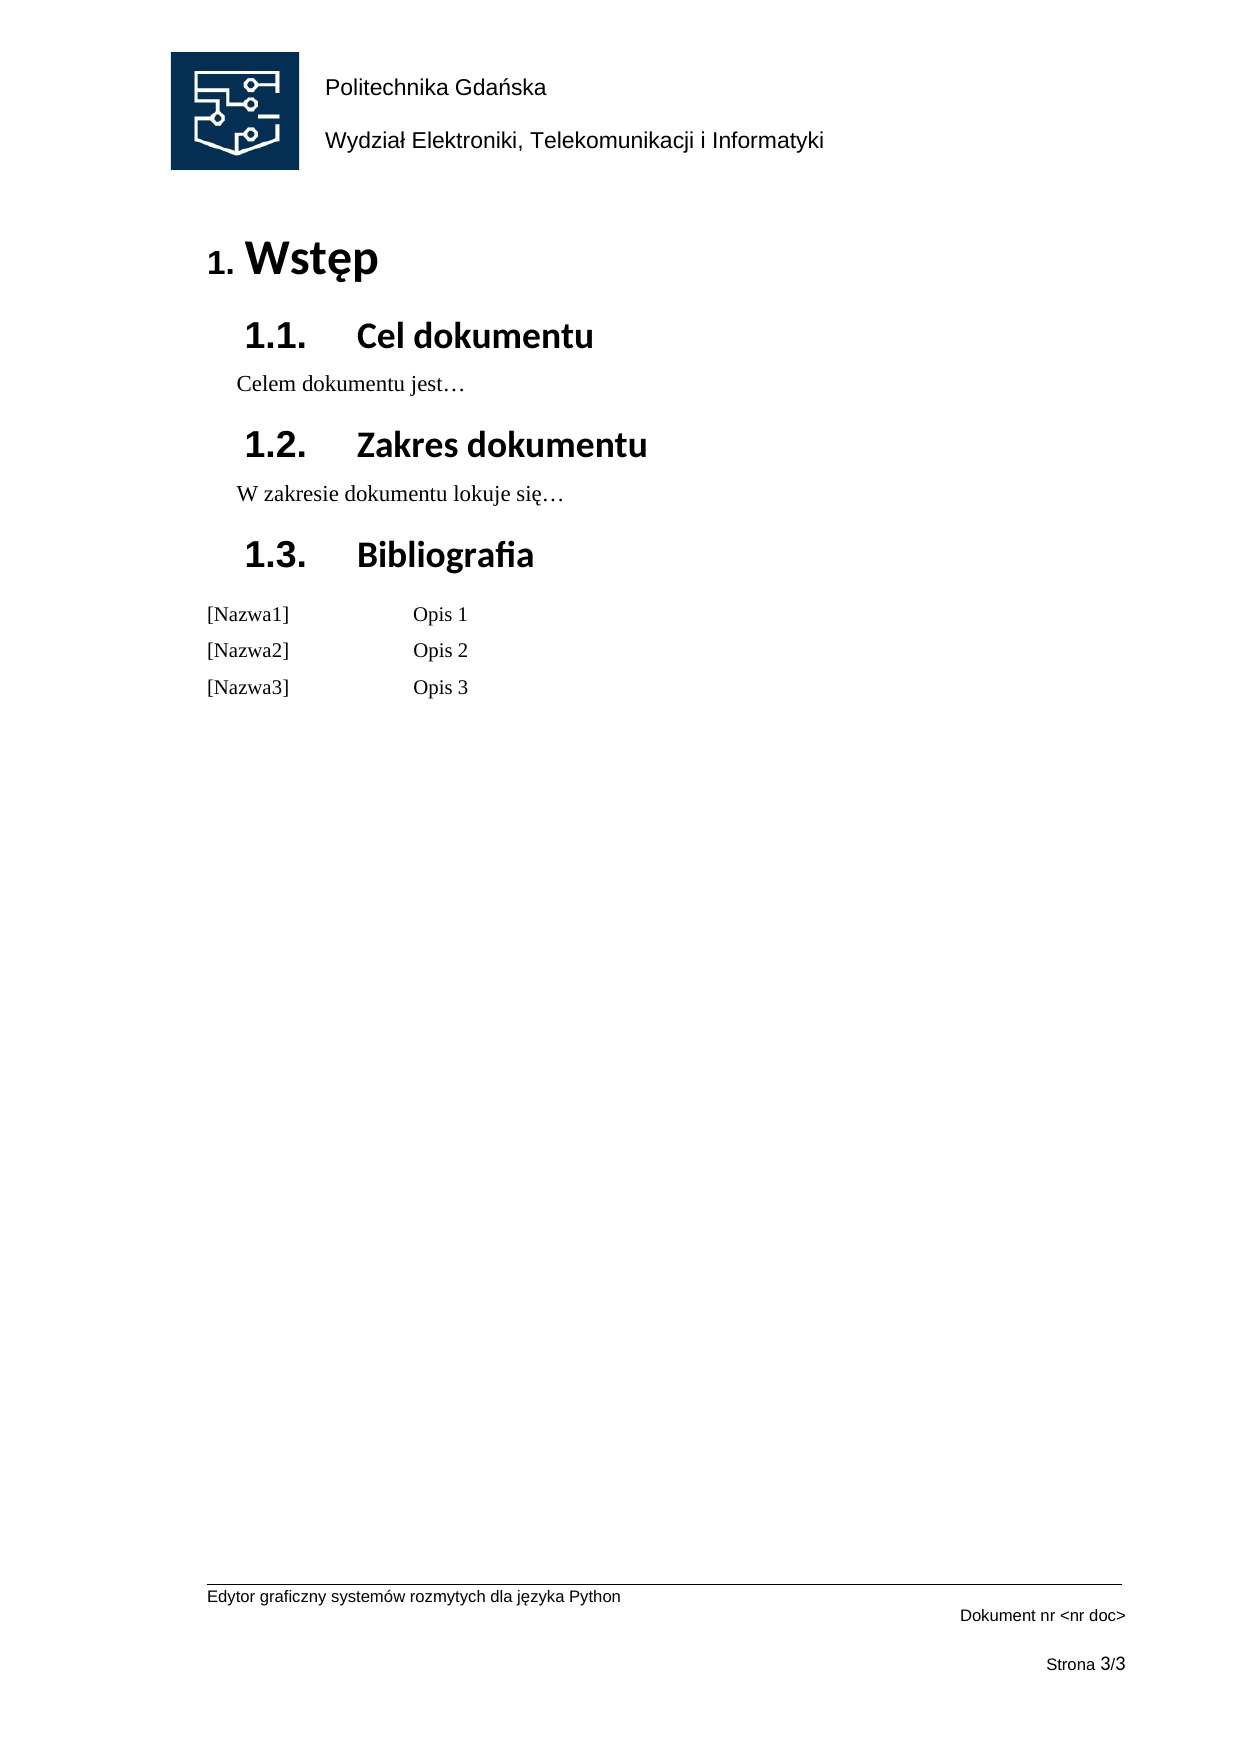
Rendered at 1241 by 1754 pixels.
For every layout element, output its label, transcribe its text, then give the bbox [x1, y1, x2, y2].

subtitle Wstęp [207, 226, 1122, 287]
text [Nazwa3] Opis 3 [207, 675, 1122, 699]
picture [170, 52, 300, 170]
text [Nazwa2] Opis 2 [207, 638, 1122, 662]
text Celem dokumentu jest… [207, 370, 1122, 396]
subtitle Bibliografia [244, 531, 1122, 577]
subtitle Zakres dokumentu [244, 421, 1122, 467]
text W zakresie dokumentu lokuje się… [207, 480, 1122, 506]
subtitle Cel dokumentu [244, 312, 1122, 357]
text [Nazwa1] Opis 1 [207, 602, 1122, 626]
